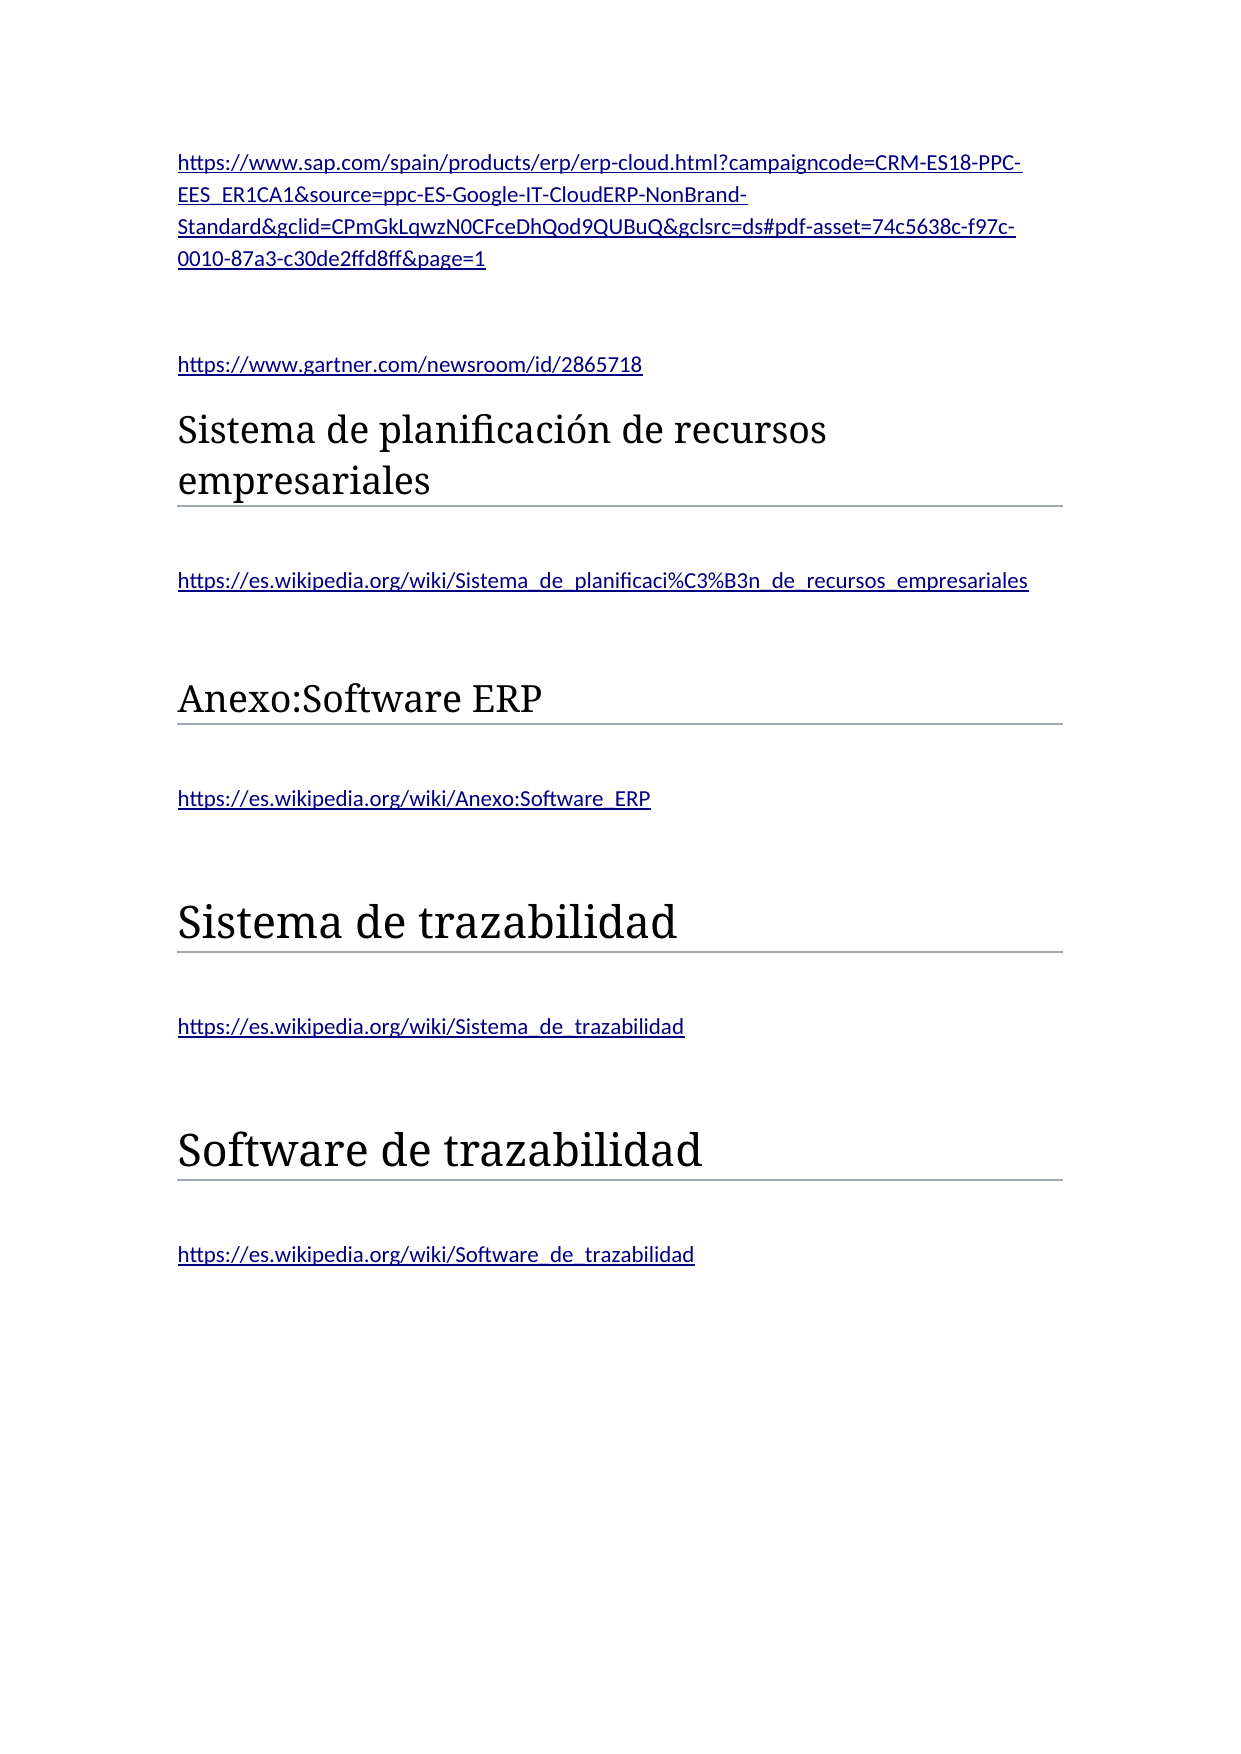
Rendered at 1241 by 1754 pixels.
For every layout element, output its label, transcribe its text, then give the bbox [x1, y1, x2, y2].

text Anexo:Software ERP [177, 672, 1063, 723]
text https://www.gartner.com/newsroom/id/2865718 [177, 350, 1063, 378]
text https://es.wikipedia.org/wiki/Anexo:Software_ERP [177, 784, 1063, 812]
subtitle Sistema de trazabilidad [177, 890, 1063, 951]
text https://es.wikipedia.org/wiki/Sistema_de_planificaci%C3%B3n_de_recursos_empresariales [177, 566, 1063, 594]
subtitle Software de trazabilidad [177, 1118, 1063, 1179]
text https://es.wikipedia.org/wiki/Sistema_de_trazabilidad [177, 1012, 1063, 1040]
text https://es.wikipedia.org/wiki/Software_de_trazabilidad [177, 1240, 1063, 1268]
text https://www.sap.com/spain/products/erp/erp-cloud.html?campaigncode=CRM-ES18-PPC-EES_ER1CA1&source=ppc-ES-Google-IT-CloudERP-NonBrand-Standard&gclid=CPmGkLqwzN0CFceDhQod9QUBuQ&gclsrc=ds#pdf-asset=74c5638c-f97c-0010-87a3-c30de2ffd8ff&page=1 [177, 148, 1063, 272]
text Sistema de planificación de recursos empresariales [177, 403, 1063, 505]
